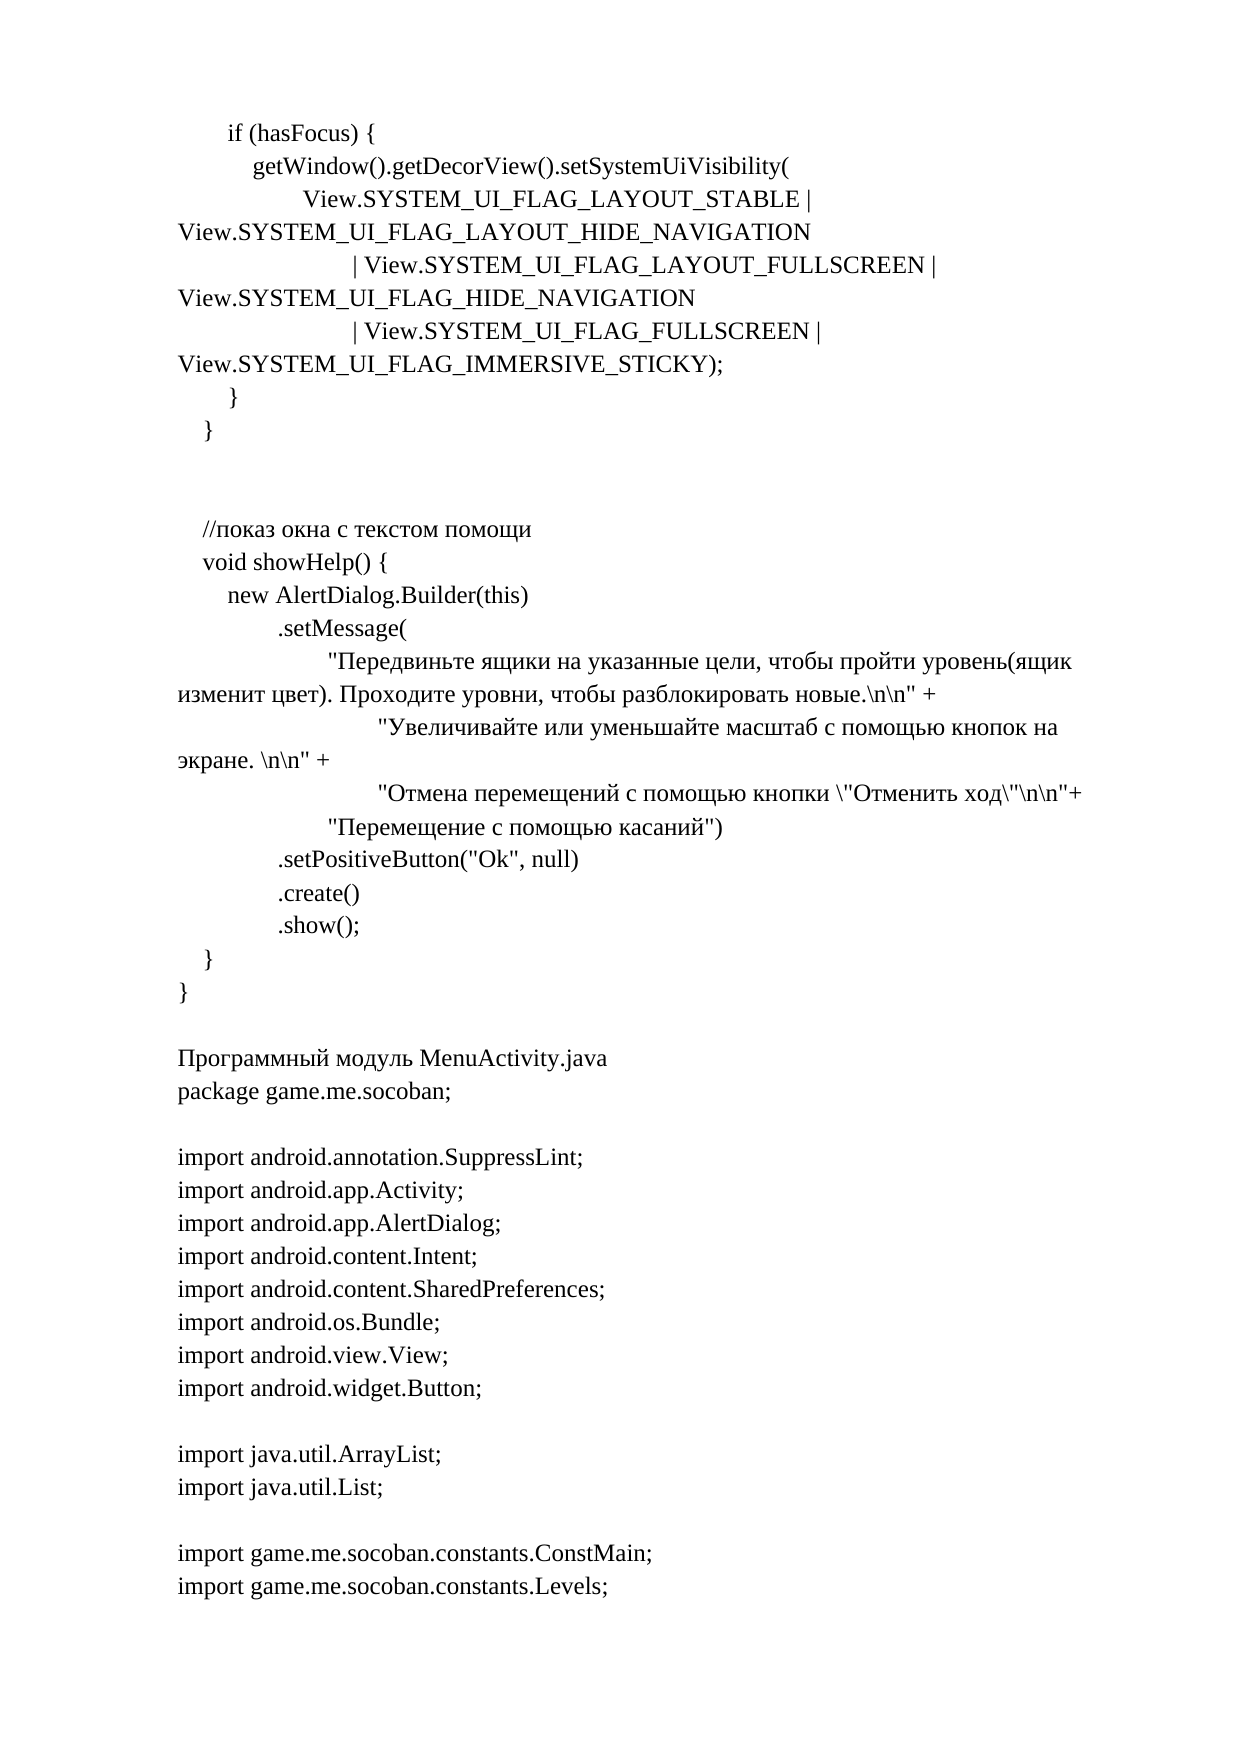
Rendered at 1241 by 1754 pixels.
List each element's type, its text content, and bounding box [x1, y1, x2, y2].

text import android.annotation.SuppressLint; [177, 1142, 1152, 1171]
text package game.me.socoban; [177, 1076, 1152, 1104]
text import game.me.socoban.constants.Levels; [177, 1571, 1152, 1600]
text "Перемещение с помощью касаний") [177, 812, 1152, 840]
text .create() [177, 878, 1152, 906]
text import game.me.socoban.constants.ConstMain; [177, 1538, 1152, 1567]
text import android.content.Intent; [177, 1241, 1152, 1269]
text Программный модуль MenuActivity.java [177, 1043, 1152, 1071]
text import java.util.List; [177, 1472, 1152, 1501]
text | View.SYSTEM_UI_FLAG_LAYOUT_FULLSCREEN | View.SYSTEM_UI_FLAG_HIDE_NAVIGATION [177, 250, 1152, 312]
text .show(); [177, 911, 1152, 939]
text //показ окна с текстом помощи [177, 514, 1152, 543]
text } [177, 415, 1152, 444]
text import android.app.AlertDialog; [177, 1208, 1152, 1237]
text import android.app.Activity; [177, 1175, 1152, 1203]
text getWindow().getDecorView().setSystemUiVisibility( [177, 151, 1152, 180]
text "Передвиньте ящики на указанные цели, чтобы пройти уровень(ящик изменит цвет). Проходите уровни, чтобы разблокировать новые.\n\n" + [177, 646, 1152, 708]
text | View.SYSTEM_UI_FLAG_FULLSCREEN | View.SYSTEM_UI_FLAG_IMMERSIVE_STICKY); [177, 316, 1152, 378]
text .setMessage( [177, 613, 1152, 642]
text } [177, 944, 1152, 972]
text .setPositiveButton("Ok", null) [177, 844, 1152, 873]
text } [177, 977, 1152, 1005]
text new AlertDialog.Builder(this) [177, 580, 1152, 609]
text import java.util.ArrayList; [177, 1439, 1152, 1468]
text "Отмена перемещений с помощью кнопки \"Отменить ход\"\n\n"+ [177, 778, 1152, 807]
text import android.view.View; [177, 1340, 1152, 1369]
text "Увеличивайте или уменьшайте масштаб с помощью кнопок на экране. \n\n" + [177, 712, 1152, 774]
text import android.os.Bundle; [177, 1307, 1152, 1336]
text } [177, 382, 1152, 411]
text void showHelp() { [177, 547, 1152, 576]
text import android.widget.Button; [177, 1373, 1152, 1402]
text View.SYSTEM_UI_FLAG_LAYOUT_STABLE | View.SYSTEM_UI_FLAG_LAYOUT_HIDE_NAVIGATION [177, 184, 1152, 246]
text import android.content.SharedPreferences; [177, 1274, 1152, 1303]
text if (hasFocus) { [177, 118, 1152, 147]
